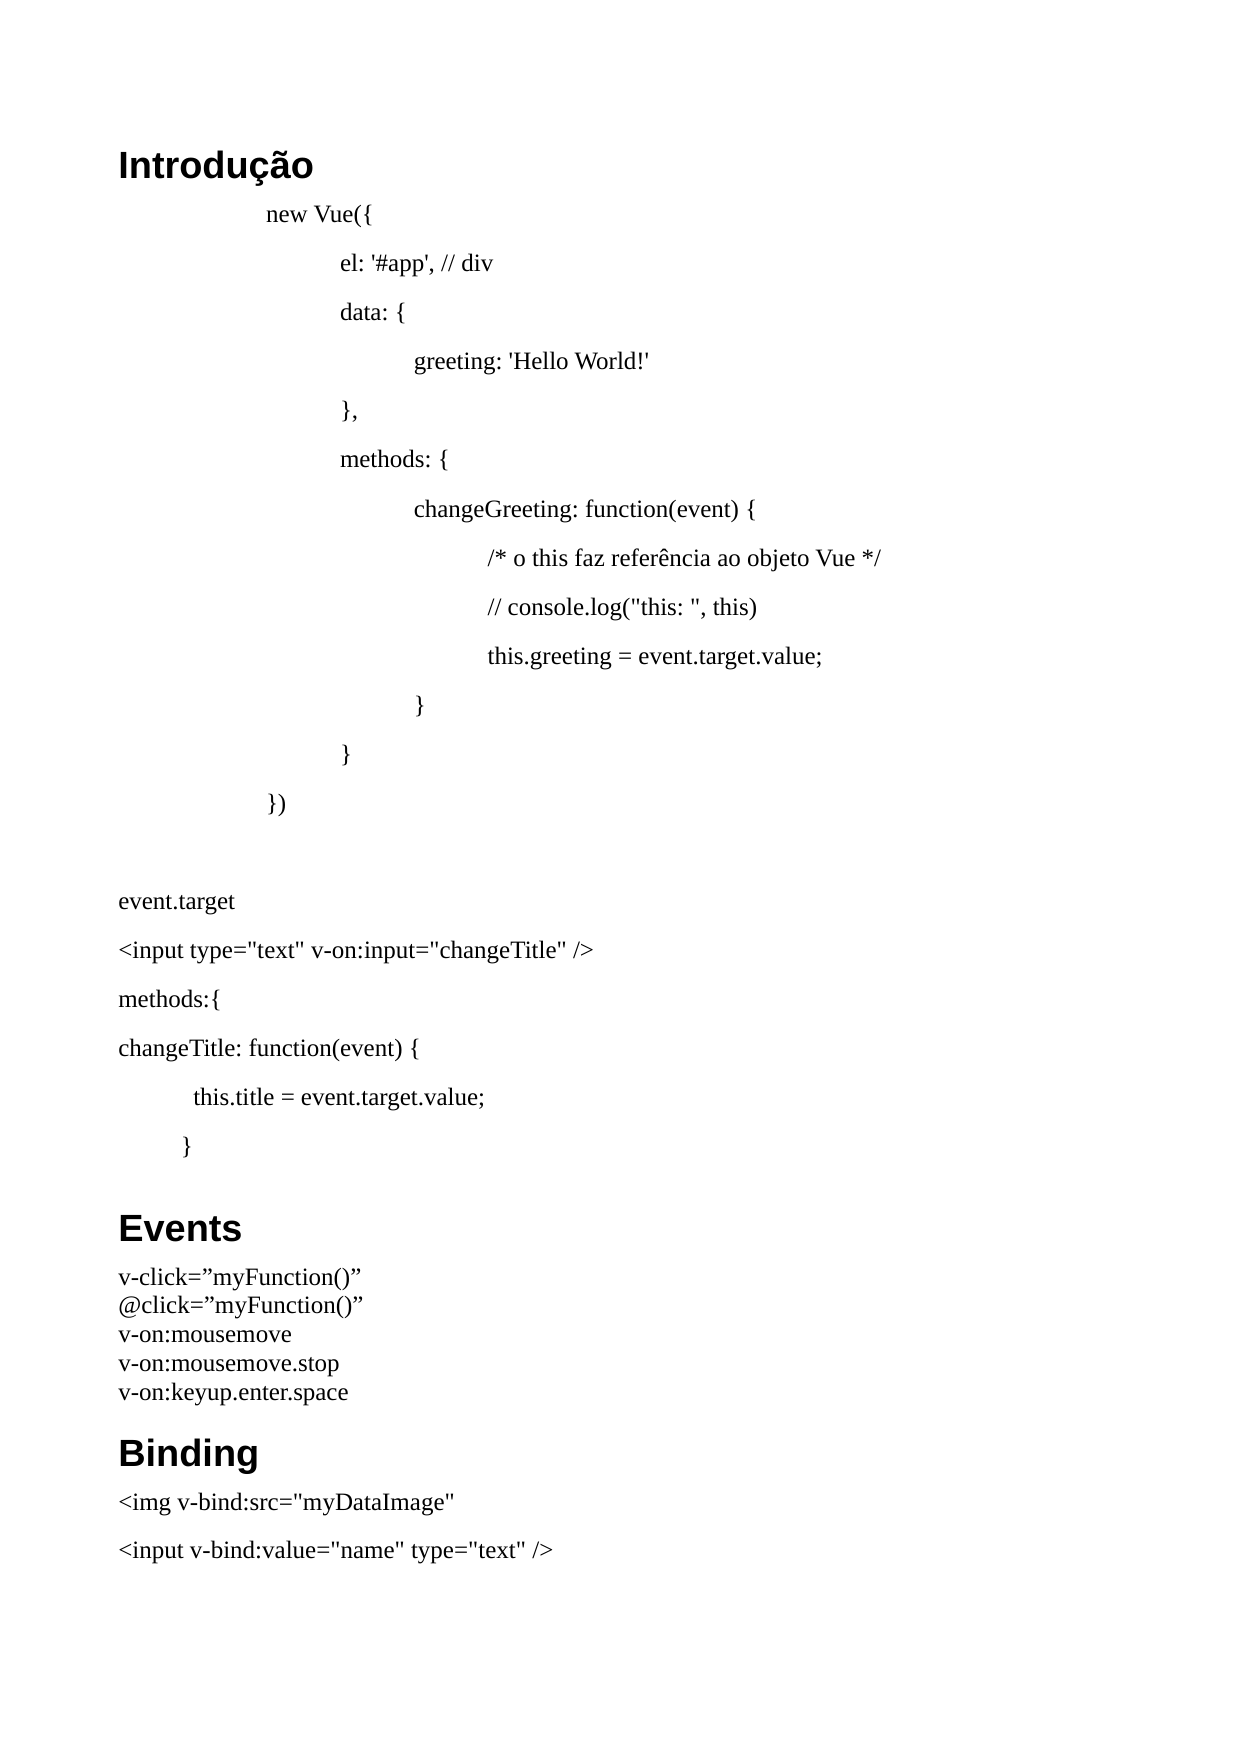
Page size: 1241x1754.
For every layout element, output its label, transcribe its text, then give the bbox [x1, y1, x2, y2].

text /* o this faz referência ao objeto Vue */ [118, 543, 1122, 571]
text changeTitle: function(event) { [118, 1033, 1122, 1062]
text v-on:keyup.enter.space [118, 1377, 1122, 1405]
text // console.log("this: ", this) [118, 592, 1122, 621]
text <input type="text" v-on:input="changeTitle" /> [118, 935, 1122, 964]
subtitle Binding [118, 1430, 1122, 1474]
text v-click=”myFunction()” [118, 1262, 1122, 1290]
subtitle Events [118, 1206, 1122, 1249]
text data: { [118, 297, 1122, 326]
text }, [118, 396, 1122, 424]
subtitle Introdução [118, 143, 1122, 187]
text }) [118, 788, 1122, 817]
text this.title = event.target.value; [118, 1082, 1122, 1111]
text methods: { [118, 444, 1122, 473]
text event.target [118, 886, 1122, 915]
text greeting: 'Hello World!' [118, 346, 1122, 375]
text v-on:mousemove [118, 1319, 1122, 1348]
text @click=”myFunction()” [118, 1290, 1122, 1319]
text el: '#app', // div [118, 248, 1122, 277]
text } [118, 690, 1122, 719]
text changeGreeting: function(event) { [118, 494, 1122, 522]
text <input v-bind:value="name" type="text" /> [118, 1536, 1122, 1564]
text this.greeting = event.target.value; [118, 641, 1122, 669]
text methods:{ [118, 984, 1122, 1013]
text new Vue({ [118, 199, 1122, 228]
text } [118, 739, 1122, 768]
text } [118, 1131, 1122, 1160]
text <img v-bind:src="myDataImage" [118, 1487, 1122, 1515]
text v-on:mousemove.stop [118, 1348, 1122, 1377]
